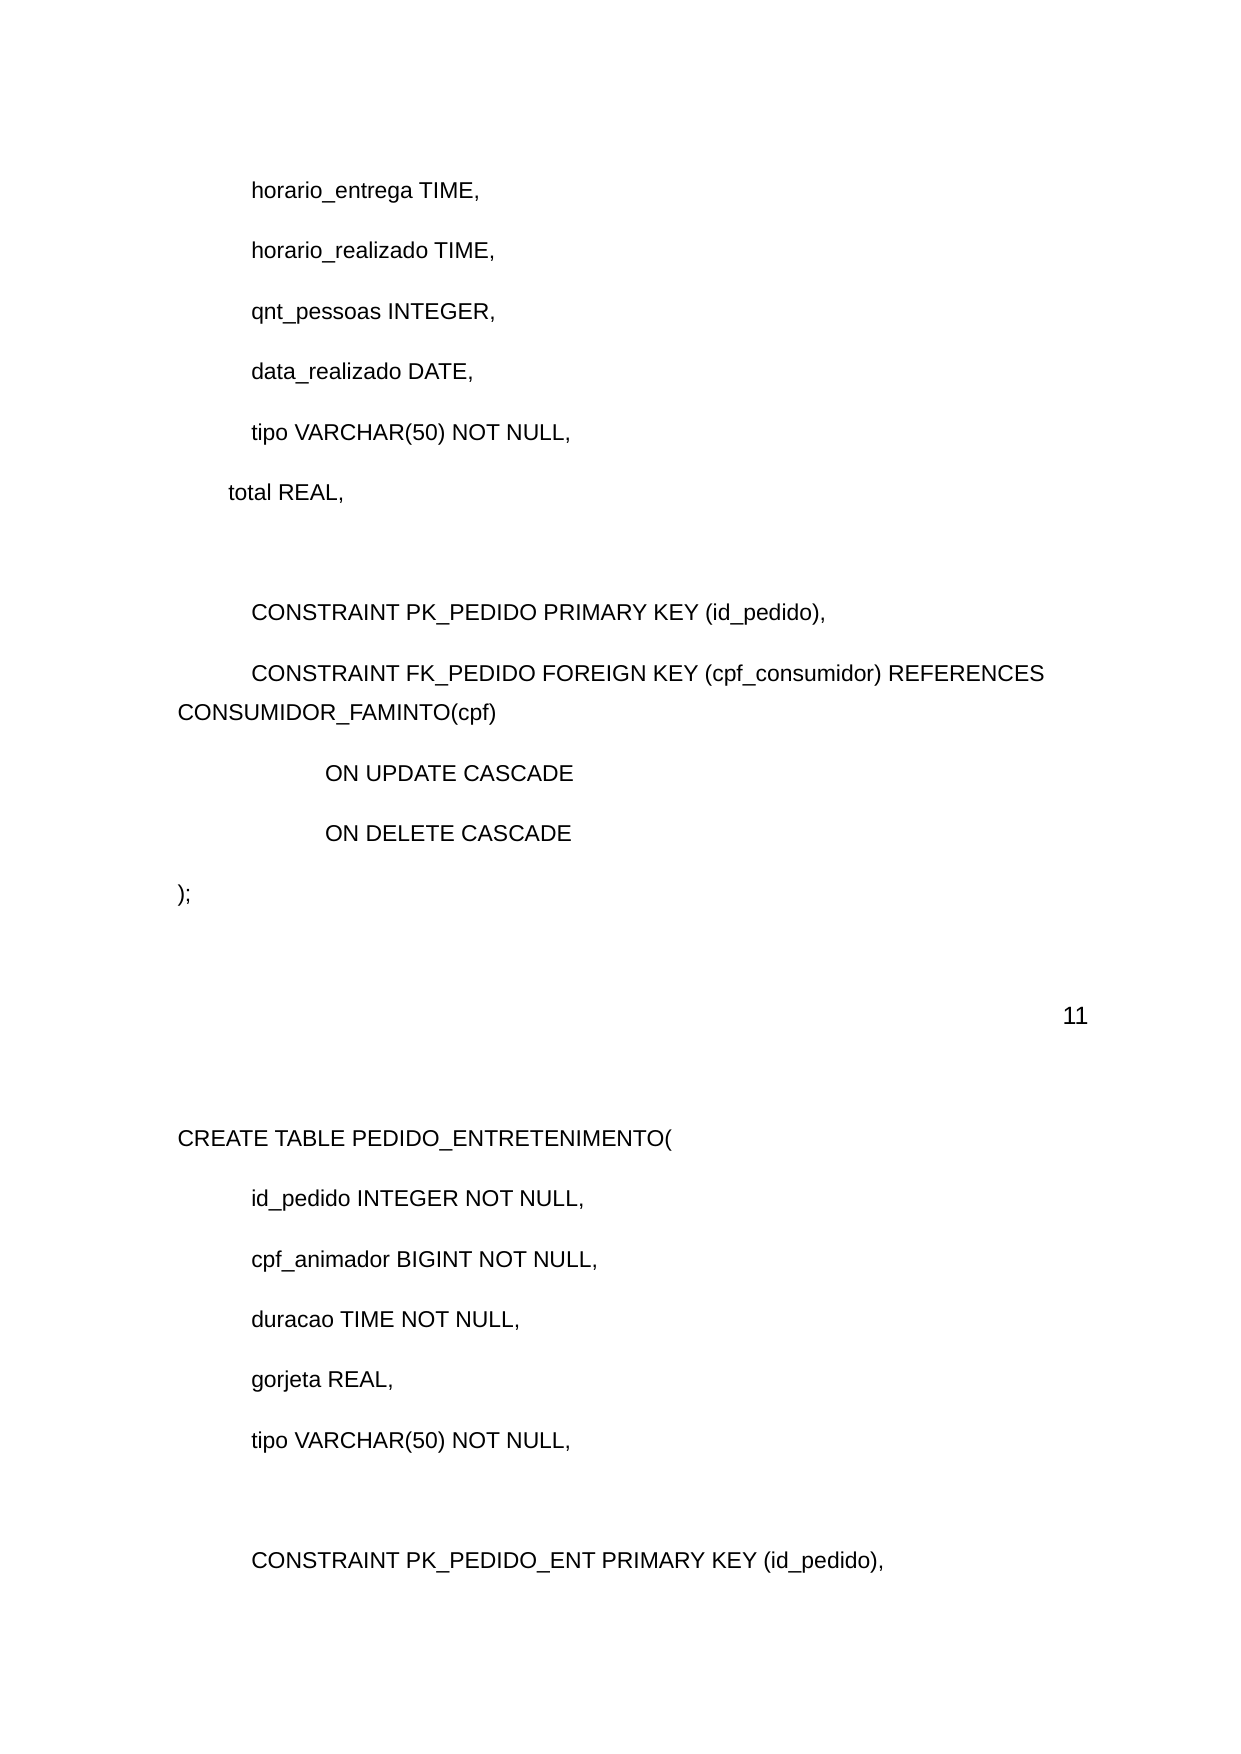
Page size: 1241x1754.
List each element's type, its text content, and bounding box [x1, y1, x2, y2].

text CONSTRAINT PK_PEDIDO PRIMARY KEY (id_pedido), [177, 599, 1122, 626]
text CONSTRAINT PK_PEDIDO_ENT PRIMARY KEY (id_pedido), [177, 1547, 1122, 1573]
text tipo VARCHAR(50) NOT NULL, [177, 418, 1122, 445]
text horario_entrega TIME, [177, 177, 1122, 203]
text id_pedido INTEGER NOT NULL, [177, 1185, 1122, 1212]
text 11 [1062, 1001, 1122, 1029]
text gorjeta REAL, [177, 1366, 1122, 1393]
text ); [177, 880, 1122, 906]
text total REAL, [177, 479, 1122, 505]
text tipo VARCHAR(50) NOT NULL, [177, 1427, 1122, 1453]
text CREATE TABLE PEDIDO_ENTRETENIMENTO( [177, 1125, 1122, 1151]
text CONSTRAINT FK_PEDIDO FOREIGN KEY (cpf_consumidor) REFERENCES CONSUMIDOR_FAMINTO(cpf) [177, 660, 1122, 726]
text data_realizado DATE, [177, 358, 1122, 384]
text duracao TIME NOT NULL, [177, 1306, 1122, 1332]
text ON UPDATE CASCADE [177, 759, 1122, 786]
text ON DELETE CASCADE [177, 820, 1122, 846]
text horario_realizado TIME, [177, 237, 1122, 264]
text cpf_animador BIGINT NOT NULL, [177, 1246, 1122, 1272]
text qnt_pessoas INTEGER, [177, 298, 1122, 324]
